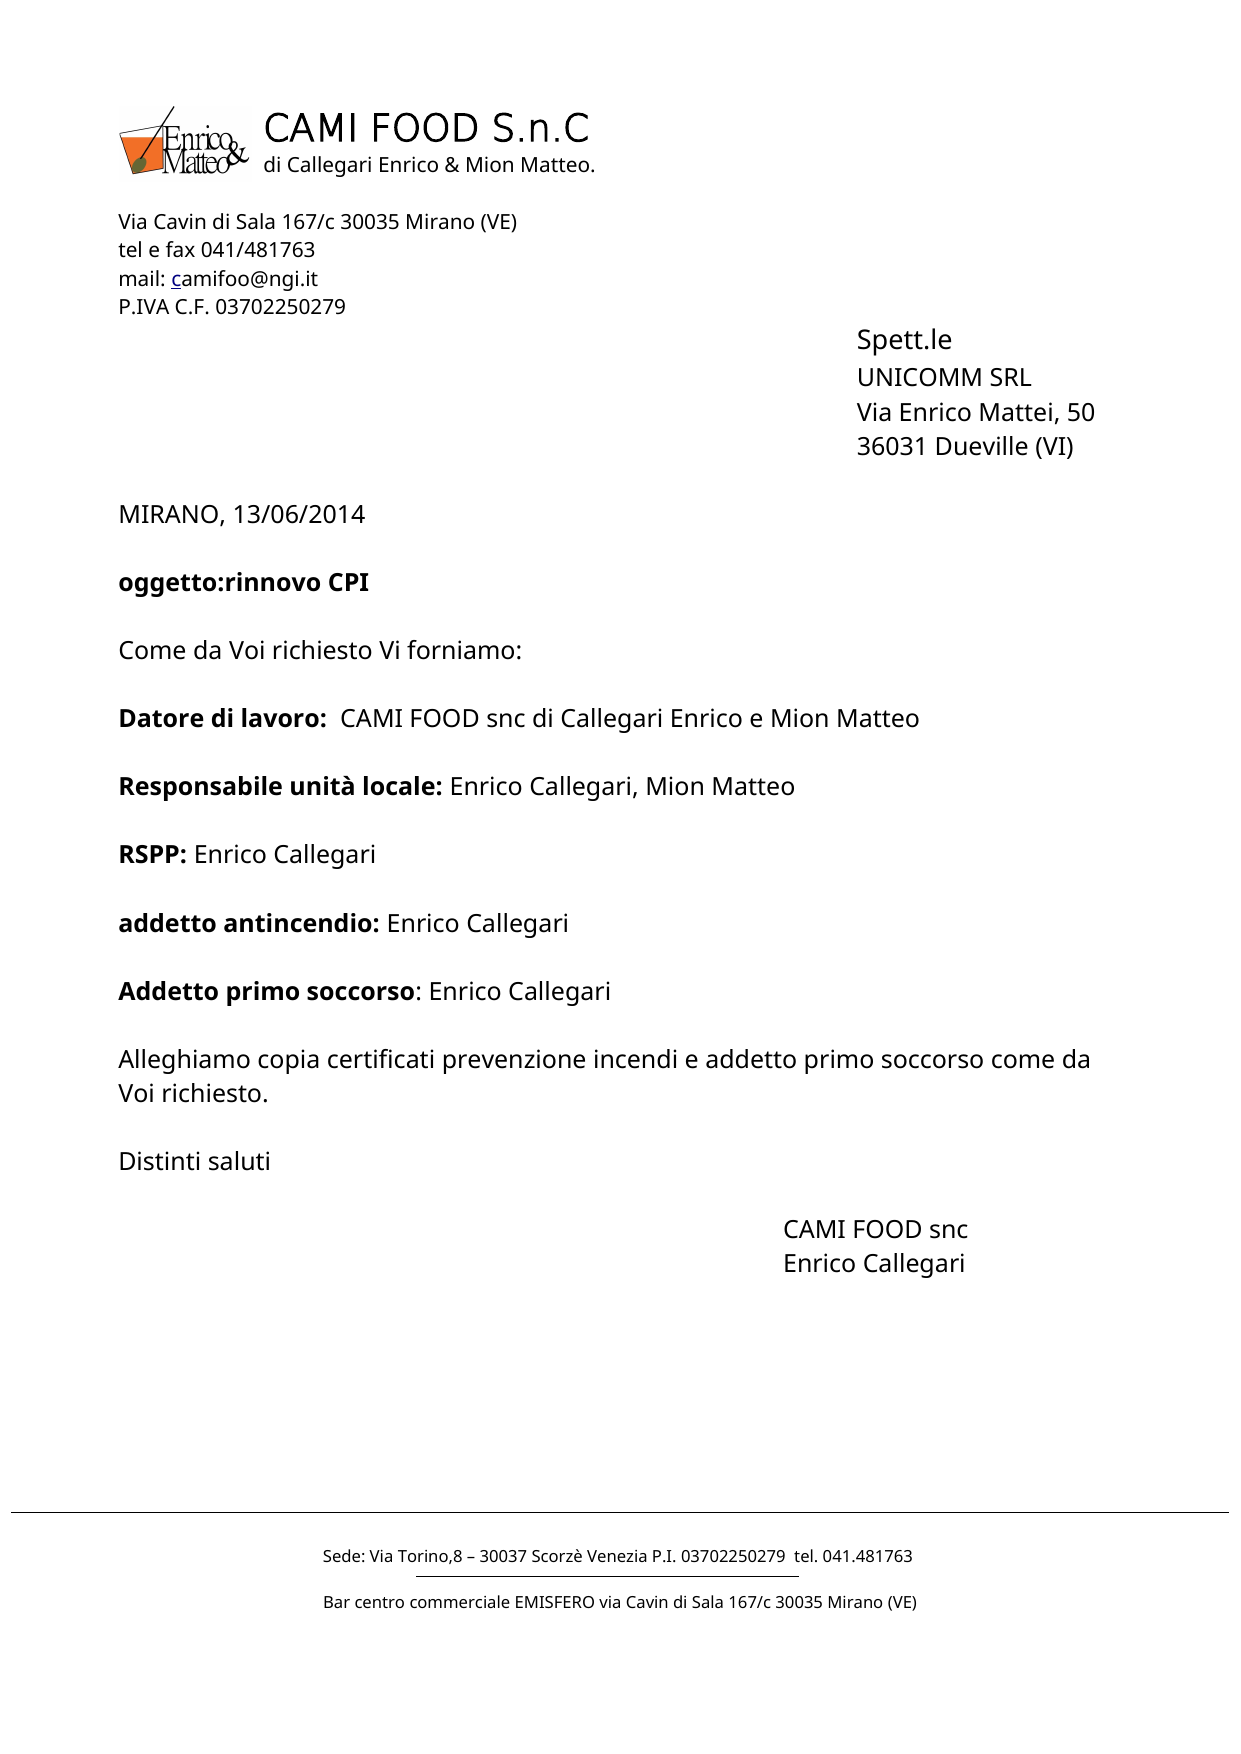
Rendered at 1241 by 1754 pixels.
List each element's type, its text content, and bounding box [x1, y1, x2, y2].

text tel e fax 041/481763 [118, 235, 1122, 264]
text RSPP: Enrico Callegari [118, 837, 1122, 871]
text Alleghiamo copia certificati prevenzione incendi e addetto primo soccorso come da Voi richiesto. [118, 1041, 1122, 1109]
text oggetto:rinnovo CPI [118, 564, 1122, 599]
text Addetto primo soccorso: Enrico Callegari [118, 973, 1122, 1007]
text Via Cavin di Sala 167/c 30035 Mirano (VE) [118, 207, 1122, 235]
text addetto antincendio: Enrico Callegari [118, 905, 1122, 939]
text Responsabile unità locale: Enrico Callegari, Mion Matteo [118, 769, 1122, 803]
picture [119, 106, 253, 182]
text Datore di lavoro: CAMI FOOD snc di Callegari Enrico e Mion Matteo [118, 701, 1122, 735]
text di Callegari Enrico & Mion Matteo. [253, 150, 1122, 178]
text mail: camifoo@ngi.it [118, 264, 1122, 292]
text MIRANO, 13/06/2014 [118, 496, 1122, 531]
text CAMI FOOD snc [118, 1212, 1122, 1246]
text Spett.le UNICOMM SRL [118, 321, 1122, 394]
text Enrico Callegari [118, 1246, 1122, 1280]
text Distinti saluti [118, 1144, 1122, 1178]
text Via Enrico Mattei, 50 [118, 394, 1122, 428]
text P.IVA C.F. 03702250279 [118, 292, 1122, 321]
text Come da Voi richiesto Vi forniamo: [118, 633, 1122, 667]
text CAMI FOOD S.n.C [253, 106, 1122, 150]
text 36031 Dueville (VI) [118, 428, 1122, 462]
